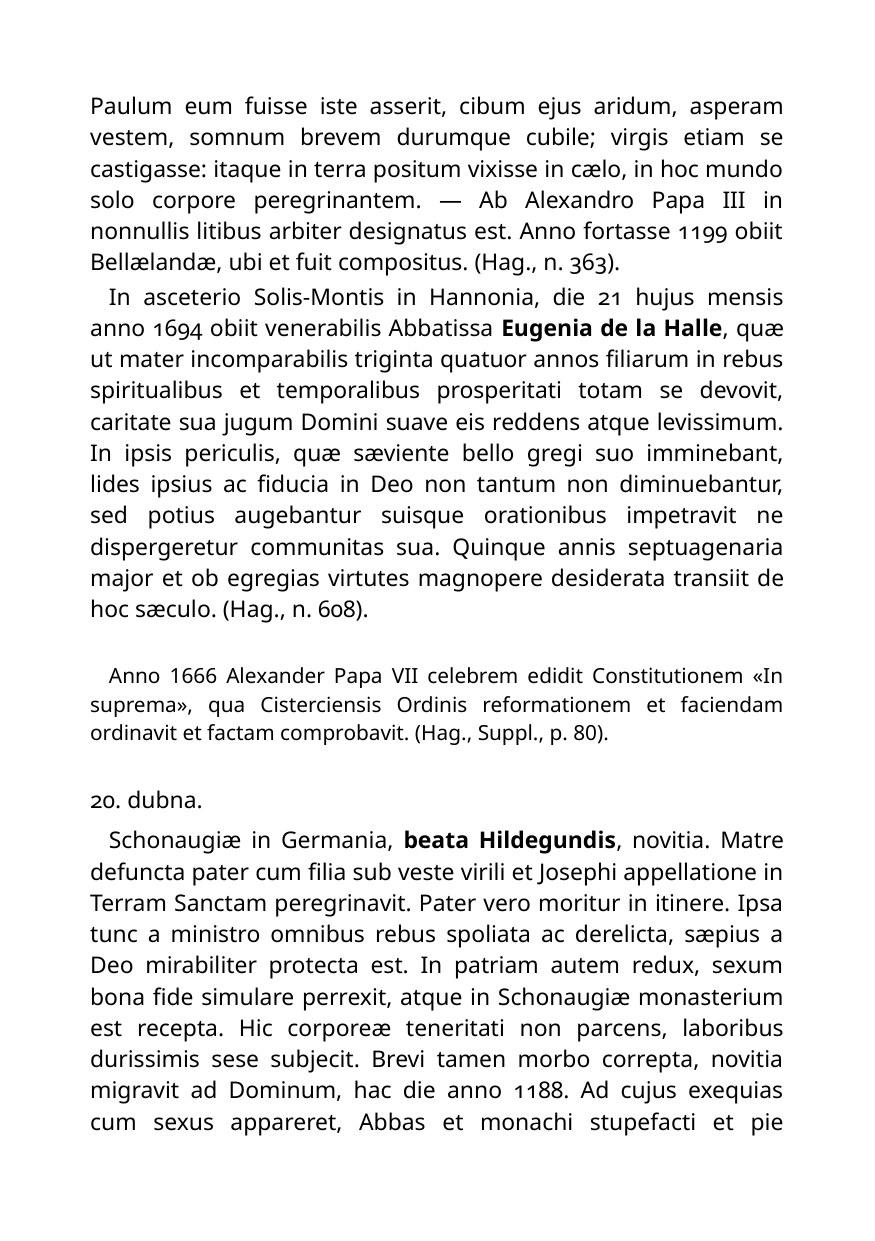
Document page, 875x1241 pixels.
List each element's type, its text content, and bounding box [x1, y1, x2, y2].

text Paulum eum fuisse iste asserit, cibum ejus aridum, asperam vestem, somnum brevem durumque cubile; virgis etiam se castigasse: itaque in terra positum vixisse in cælo, in hoc mundo solo corpore peregrinantem. — Ab Alexandro Papa III in nonnullis litibus arbiter designatus est. Anno fortasse 1199 obiit Bellælandæ, ubi et fuit compositus. (Hag., n. 363). [90, 90, 784, 277]
text Schonaugiæ in Germania, beata Hildegundis, novitia. Matre defuncta pater cum filia sub veste virili et Josephi appellatione in Terram Sanctam peregrinavit. Pater vero moritur in itinere. Ipsa tunc a ministro omnibus rebus spoliata ac derelicta, sæpius a Deo mirabiliter protecta est. In patriam autem redux, sexum bona fide simulare perrexit, atque in Schonaugiæ monasterium est recepta. Hic corporeæ teneritati non parcens, laboribus durissimis sese subjecit. Brevi tamen morbo correpta, novitia migravit ad Dominum, hac die anno 1188. Ad cujus exequias cum sexus appareret, Abbas et monachi stupefacti et pie [90, 824, 784, 1137]
text In asceterio Solis-Montis in Hannonia, die 21 hujus mensis anno 1694 obiit venerabilis Abbatissa Eugenia de la Halle, quæ ut mater incomparabilis triginta quatuor annos filiarum in rebus spiritualibus et temporalibus prosperitati totam se devovit, caritate sua jugum Domini suave eis reddens atque levissimum. In ipsis periculis, quæ sæviente bello gregi suo imminebant, lides ipsius ac fiducia in Deo non tantum non diminuebantur, sed potius augebantur suisque orationibus impetravit ne dispergeretur communitas sua. Quinque annis septuagenaria major et ob egregias virtutes magnopere desi­derata transiit de hoc sæculo. (Hag., n. 608). [90, 281, 784, 624]
text Anno 1666 Alexander Papa VII celebrem edidit Constitutionem «In suprema», qua Cisterciensis Ordinis reformationem et faciendam ordinavit et factam com­probavit. (Hag., Suppl., p. 80). [90, 662, 784, 747]
text 20. dubna. [90, 784, 784, 815]
